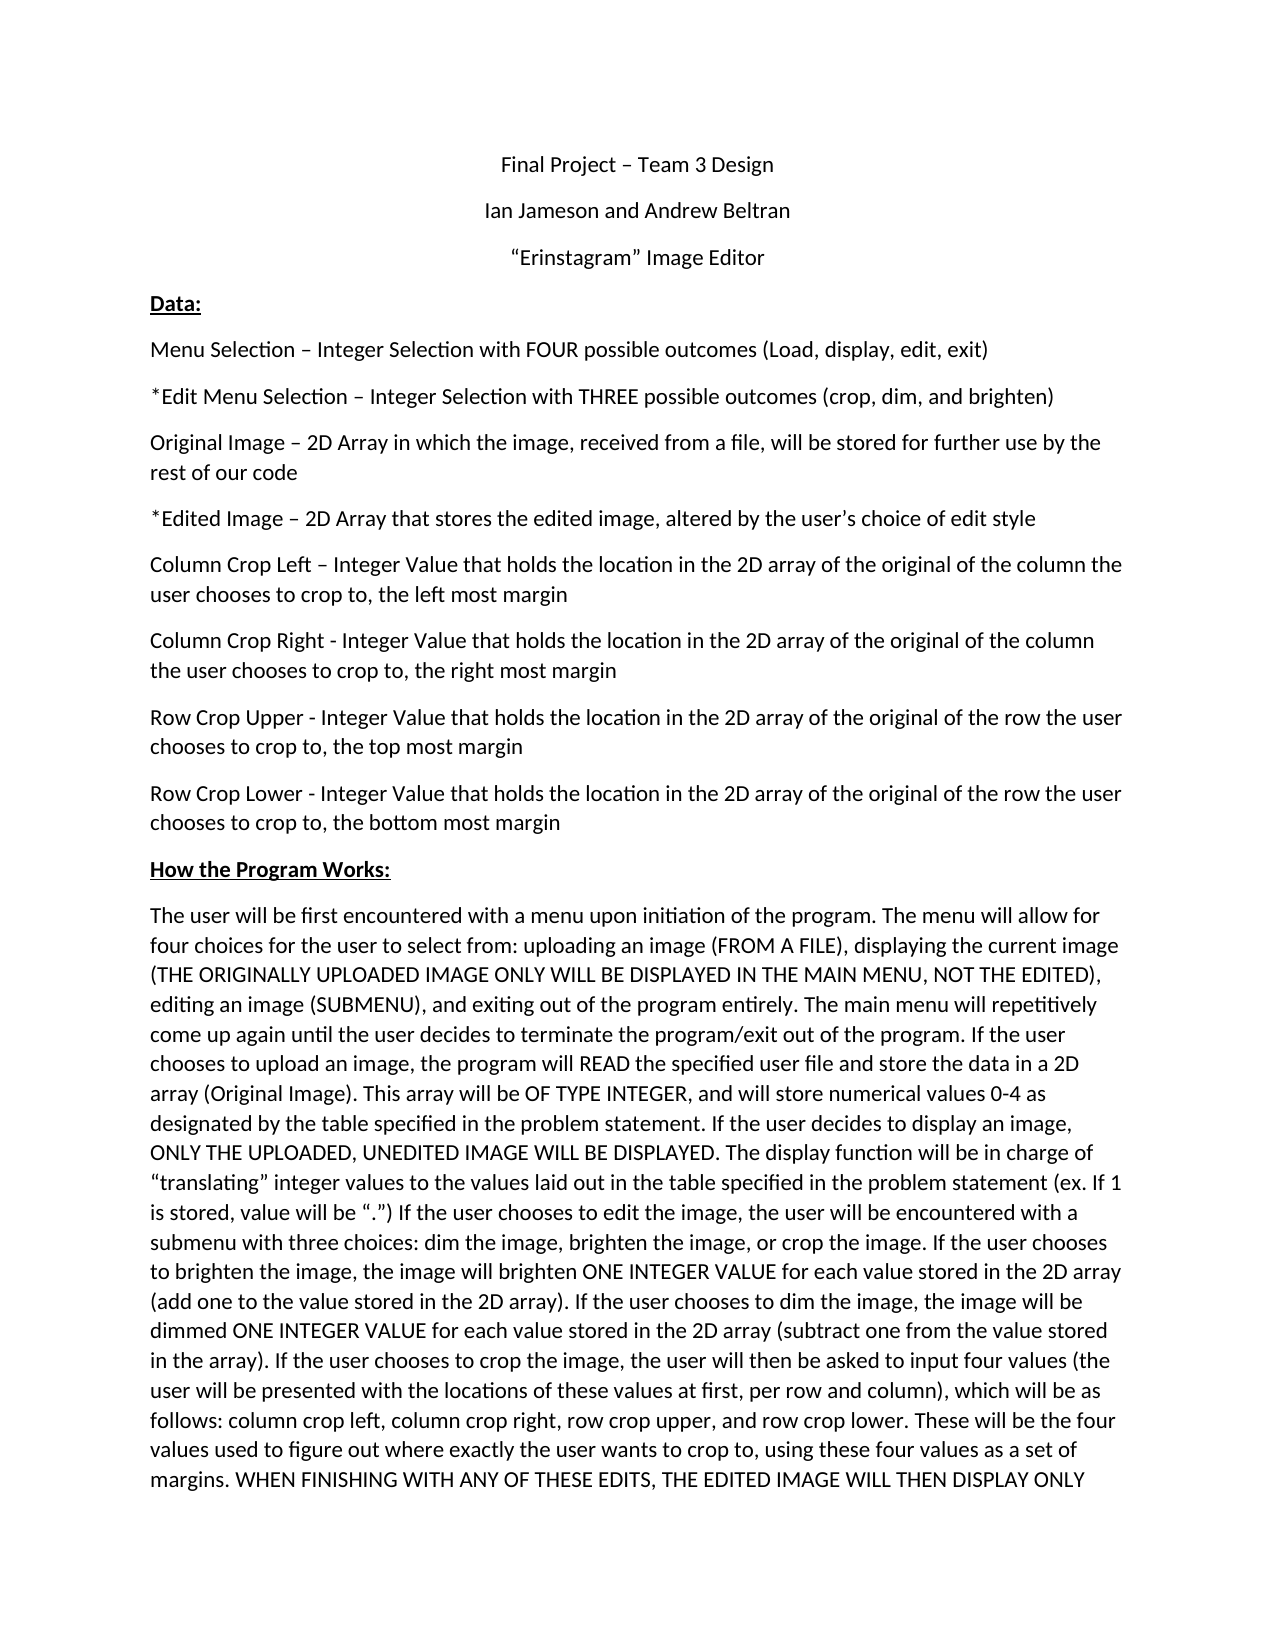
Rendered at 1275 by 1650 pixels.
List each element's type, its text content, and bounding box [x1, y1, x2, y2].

text Original Image – 2D Array in which the image, received from a file, will be stored for further use by the rest of our code [150, 428, 1125, 486]
text Column Crop Left – Integer Value that holds the location in the 2D array of the original of the column the user chooses to crop to, the left most margin [150, 551, 1125, 608]
text Row Crop Lower - Integer Value that holds the location in the 2D array of the original of the row the user chooses to crop to, the bottom most margin [150, 779, 1125, 836]
text *Edit Menu Selection – Integer Selection with THREE possible outcomes (crop, dim, and brighten) [150, 382, 1125, 410]
text Final Project – Team 3 Design [150, 150, 1125, 178]
text The user will be first encountered with a menu upon initiation of the program. The menu will allow for four choices for the user to select from: uploading an image (FROM A FILE), displaying the current image (THE ORIGINALLY UPLOADED IMAGE ONLY WILL BE DISPLAYED IN THE MAIN MENU, NOT THE EDITED), editing an image (SUBMENU), and exiting out of the program entirely. The main menu will repetitively come up again until the user decides to terminate the program/exit out of the program. If the user chooses to upload an image, the program will READ the specified user file and store the data in a 2D array (Original Image). This array will be OF TYPE INTEGER, and will store numerical values 0-4 as designated by the table specified in the problem statement. If the user decides to display an image, ONLY THE UPLOADED, UNEDITED IMAGE WILL BE DISPLAYED. The display function will be in charge of “translating” integer values to the values laid out in the table specified in the problem statement (ex. If 1 is stored, value will be “.”) If the user chooses to edit the image, the user will be encountered with a submenu with three choices: dim the image, brighten the image, or crop the image. If the user chooses to brighten the image, the image will brighten ONE INTEGER VALUE for each value stored in the 2D array (add one to the value stored in the 2D array). If the user chooses to dim the image, the image will be dimmed ONE INTEGER VALUE for each value stored in the 2D array (subtract one from the value stored in the array). If the user chooses to crop the image, the user will then be asked to input four values (the user will be presented with the locations of these values at first, per row and column), which will be as follows: column crop left, column crop right, row crop upper, and row crop lower. These will be the four values used to figure out where exactly the user wants to crop to, using these four values as a set of margins. WHEN FINISHING WITH ANY OF THESE EDITS, THE EDITED IMAGE WILL THEN DISPLAY ONLY [150, 901, 1125, 1493]
text How the Program Works: [150, 855, 1125, 883]
text Data: [150, 289, 1125, 317]
text “Erinstagram” Image Editor [150, 243, 1125, 271]
text Ian Jameson and Andrew Beltran [150, 196, 1125, 224]
text Column Crop Right - Integer Value that holds the location in the 2D array of the original of the column the user chooses to crop to, the right most margin [150, 627, 1125, 684]
text Menu Selection – Integer Selection with FOUR possible outcomes (Load, display, edit, exit) [150, 335, 1125, 363]
text Row Crop Upper - Integer Value that holds the location in the 2D array of the original of the row the user chooses to crop to, the top most margin [150, 703, 1125, 760]
text *Edited Image – 2D Array that stores the edited image, altered by the user’s choice of edit style [150, 504, 1125, 532]
